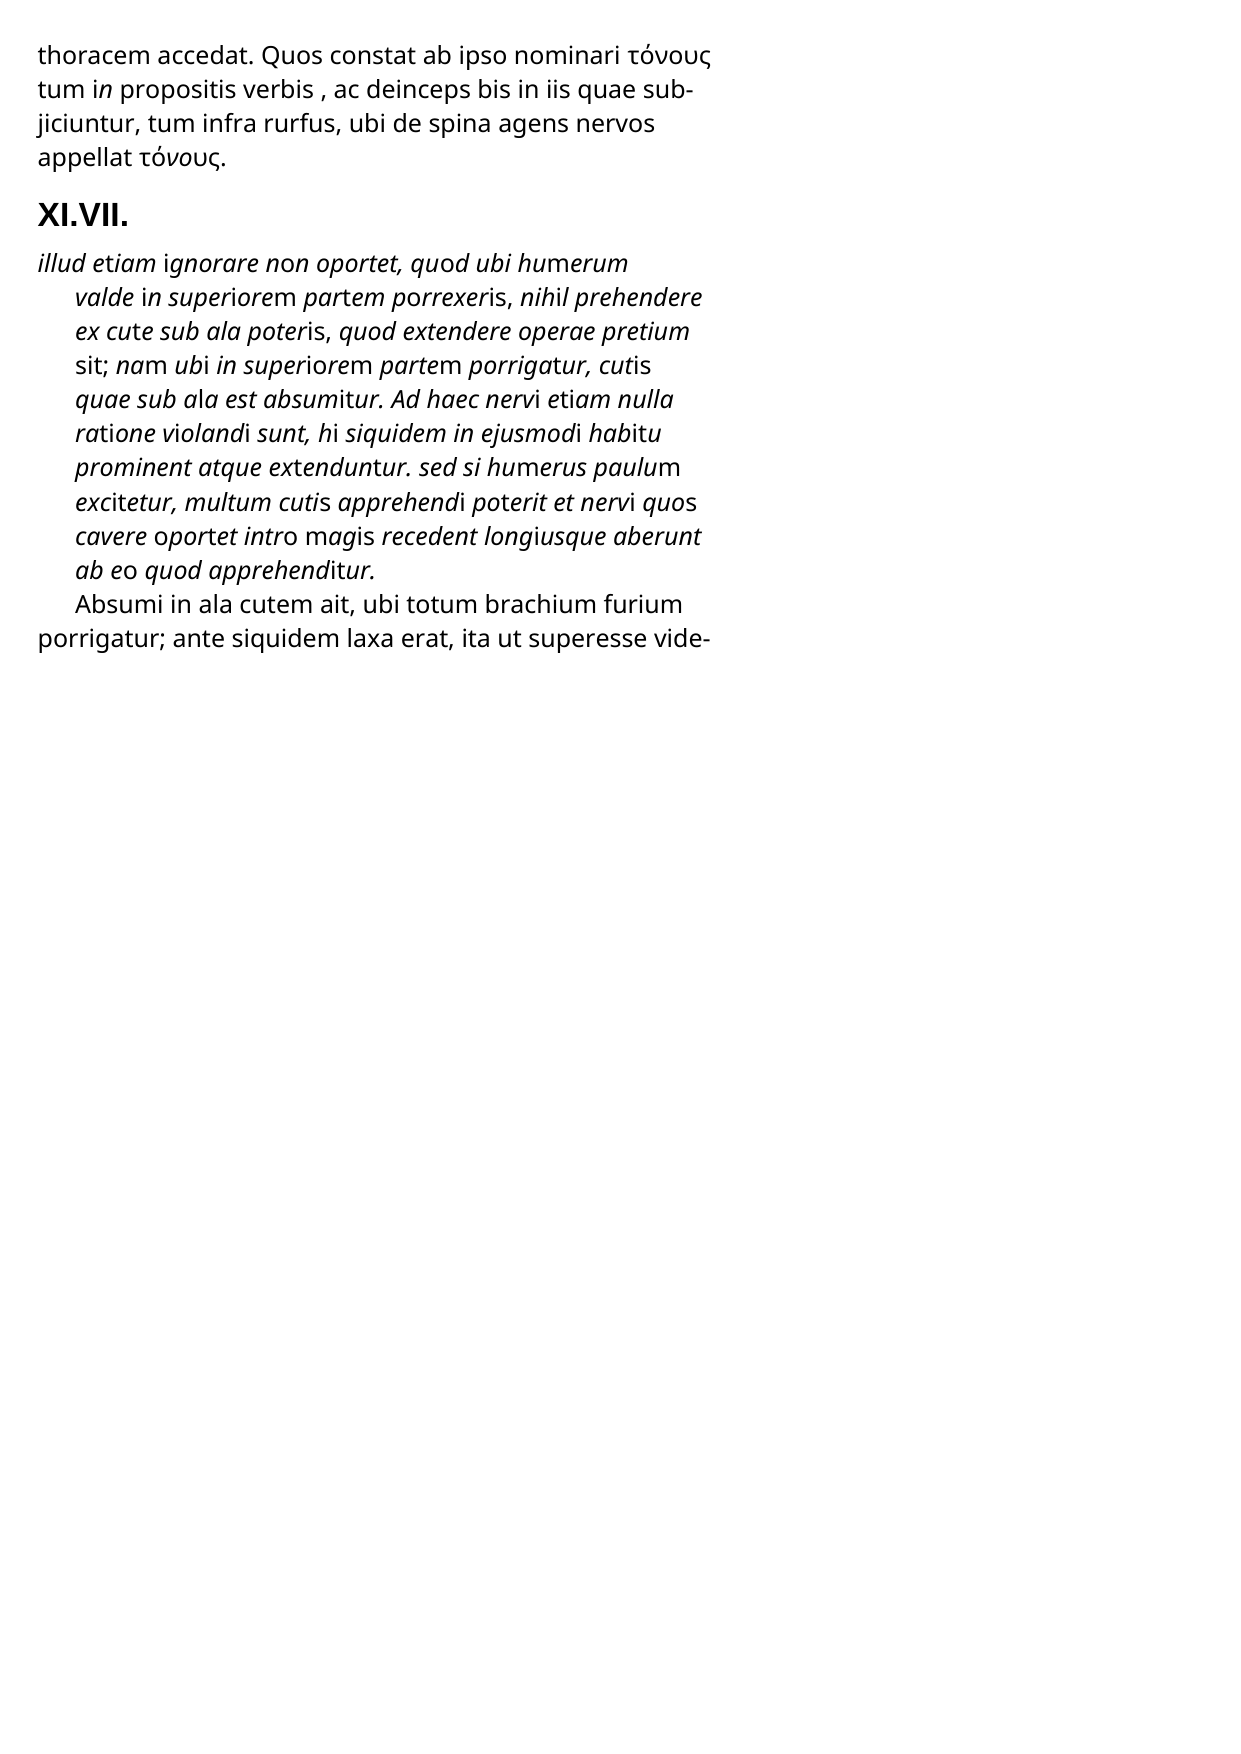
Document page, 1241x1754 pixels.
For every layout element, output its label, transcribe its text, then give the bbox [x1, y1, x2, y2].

subtitle XI.VII. [37, 194, 1203, 233]
text Absumi in ala cutem ait, ubi totum brachium furium porrigatur; ante siquidem laxa erat, ita ut superesse vide- [37, 586, 1203, 654]
text thoracem accedat. Quos constat ab ipso nominari τόνους tum in propositis verbis , ac deinceps bis in iis quae sub- jiciuntur, tum infra rurfus, ubi de spina agens nervos appellat τόνους. [37, 37, 1203, 174]
text illud etiam ignorare non oportet, quod ubi humerum valde in superiorem partem porrexeris, nihil prehendere ex cute sub ala poteris, quod extendere operae pretium sit; nam ubi in superiorem partem porrigatur, cutis quae sub ala est absumitur. Ad haec nervi etiam nulla ratione violandi sunt, hi siquidem in ejusmodi habitu prominent atque extenduntur. sed si humerus paulum excitetur, multum cutis apprehendi poterit et nervi quos cavere oportet intro magis recedent longiusque aberunt ab eo quod apprehenditur. [37, 246, 1203, 586]
